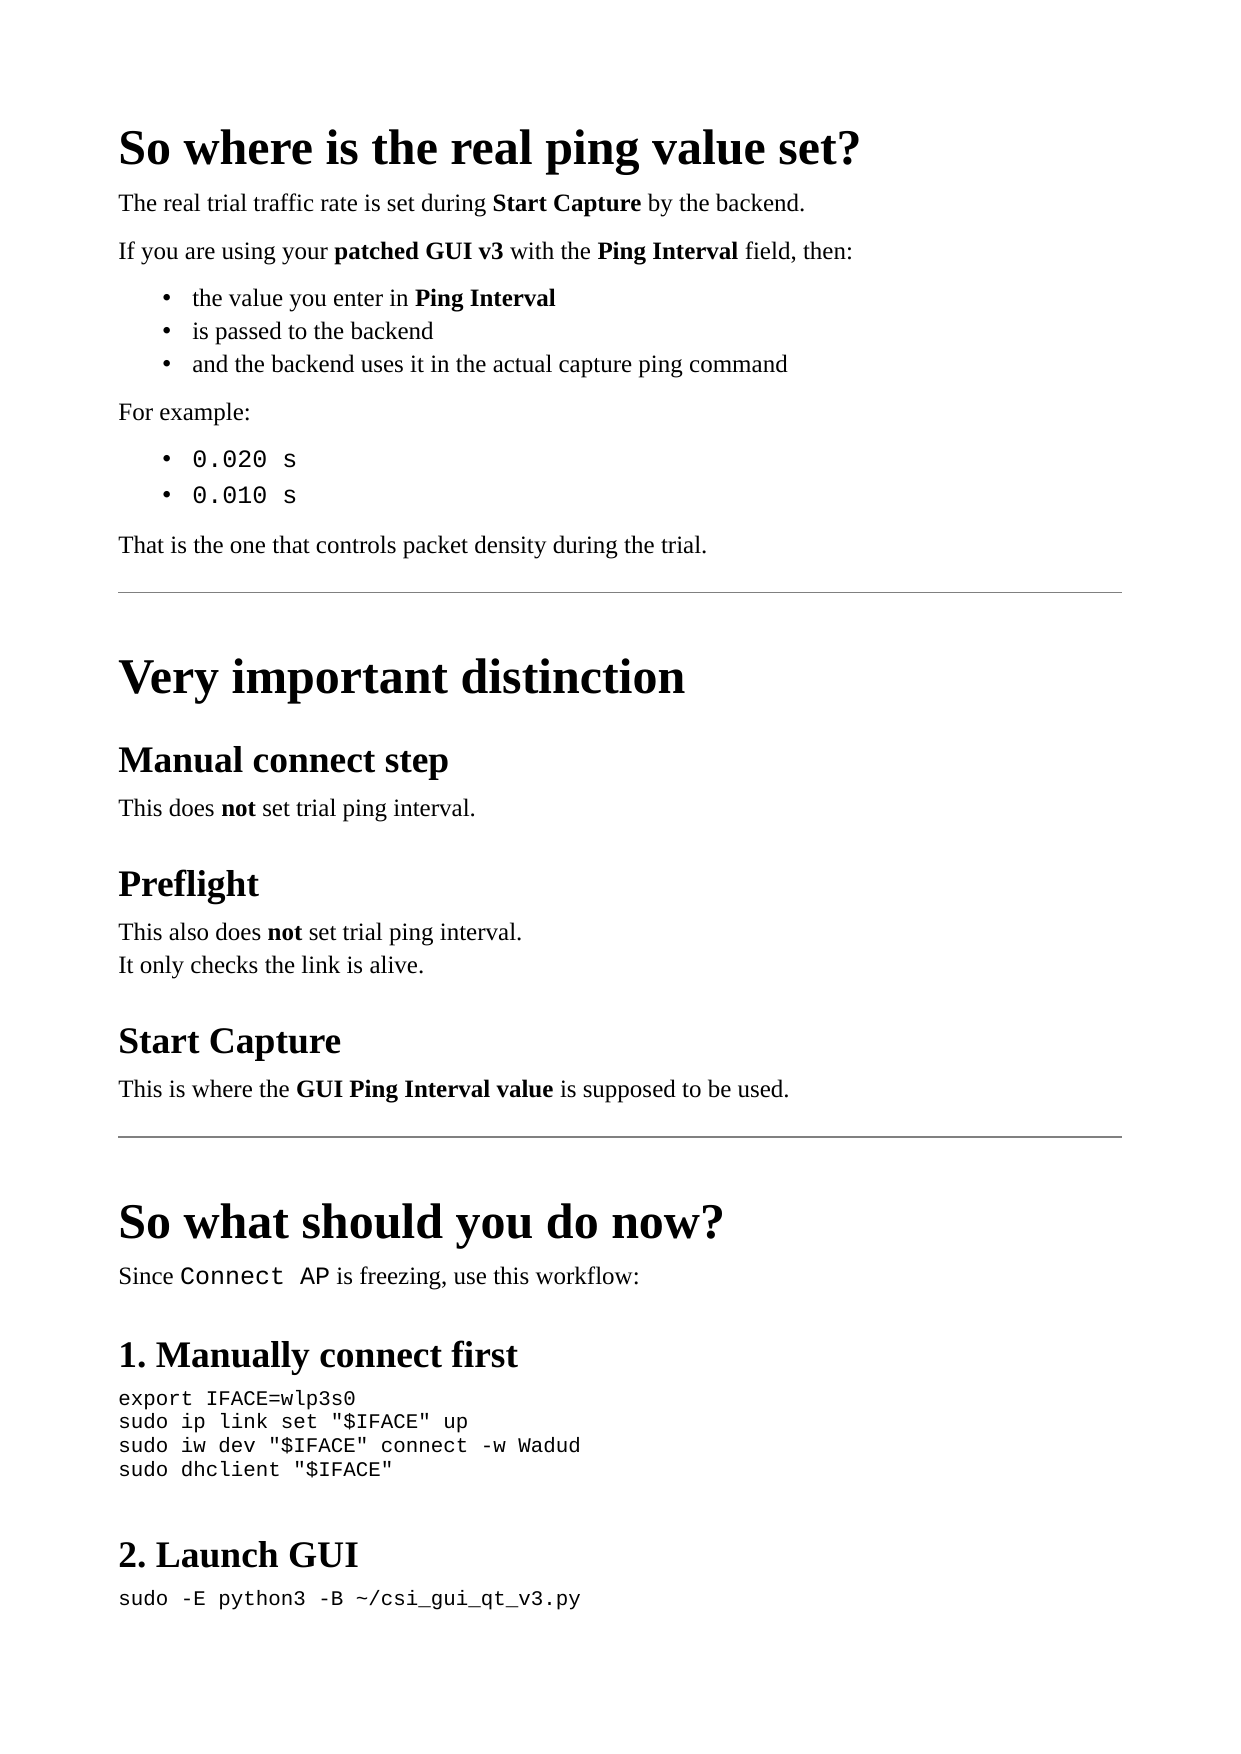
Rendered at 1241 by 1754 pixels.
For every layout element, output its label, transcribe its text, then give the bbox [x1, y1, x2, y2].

subtitle 1. Manually connect first [118, 1332, 1122, 1375]
text sudo ip link set "$IFACE" up [118, 1411, 1122, 1435]
text This also does not set trial ping interval. It only checks the link is alive. [118, 917, 1122, 979]
list is passed to the backend [162, 316, 1122, 345]
subtitle Manual connect step [118, 738, 1122, 781]
text This is where the GUI Ping Interval value is supposed to be used. [118, 1074, 1122, 1103]
subtitle Very important distinction [118, 647, 1122, 704]
list 0.010 s [162, 480, 1122, 511]
text This does not set trial ping interval. [118, 793, 1122, 822]
text Since Connect AP is freezing, use this workflow: [118, 1261, 1122, 1292]
text sudo iw dev "$IFACE" connect -w Wadud [118, 1435, 1122, 1459]
text For example: [118, 397, 1122, 426]
list 0.020 s [162, 444, 1122, 475]
text If you are using your patched GUI v3 with the Ping Interval field, then: [118, 236, 1122, 264]
subtitle 2. Launch GUI [118, 1533, 1122, 1576]
subtitle Start Capture [118, 1019, 1122, 1062]
text That is the one that controls packet density during the trial. [118, 530, 1122, 559]
text export IFACE=wlp3s0 [118, 1388, 1122, 1411]
subtitle So what should you do now? [118, 1191, 1122, 1249]
text sudo -E python3 -B ~/csi_gui_qt_v3.py [118, 1588, 1122, 1612]
subtitle Preflight [118, 862, 1122, 905]
list the value you enter in Ping Interval [162, 283, 1122, 312]
subtitle So where is the real ping value set? [118, 118, 1122, 176]
list and the backend uses it in the actual capture ping command [162, 349, 1122, 378]
text sudo dhclient "$IFACE" [118, 1459, 1122, 1482]
text The real trial traffic rate is set during Start Capture by the backend. [118, 188, 1122, 217]
